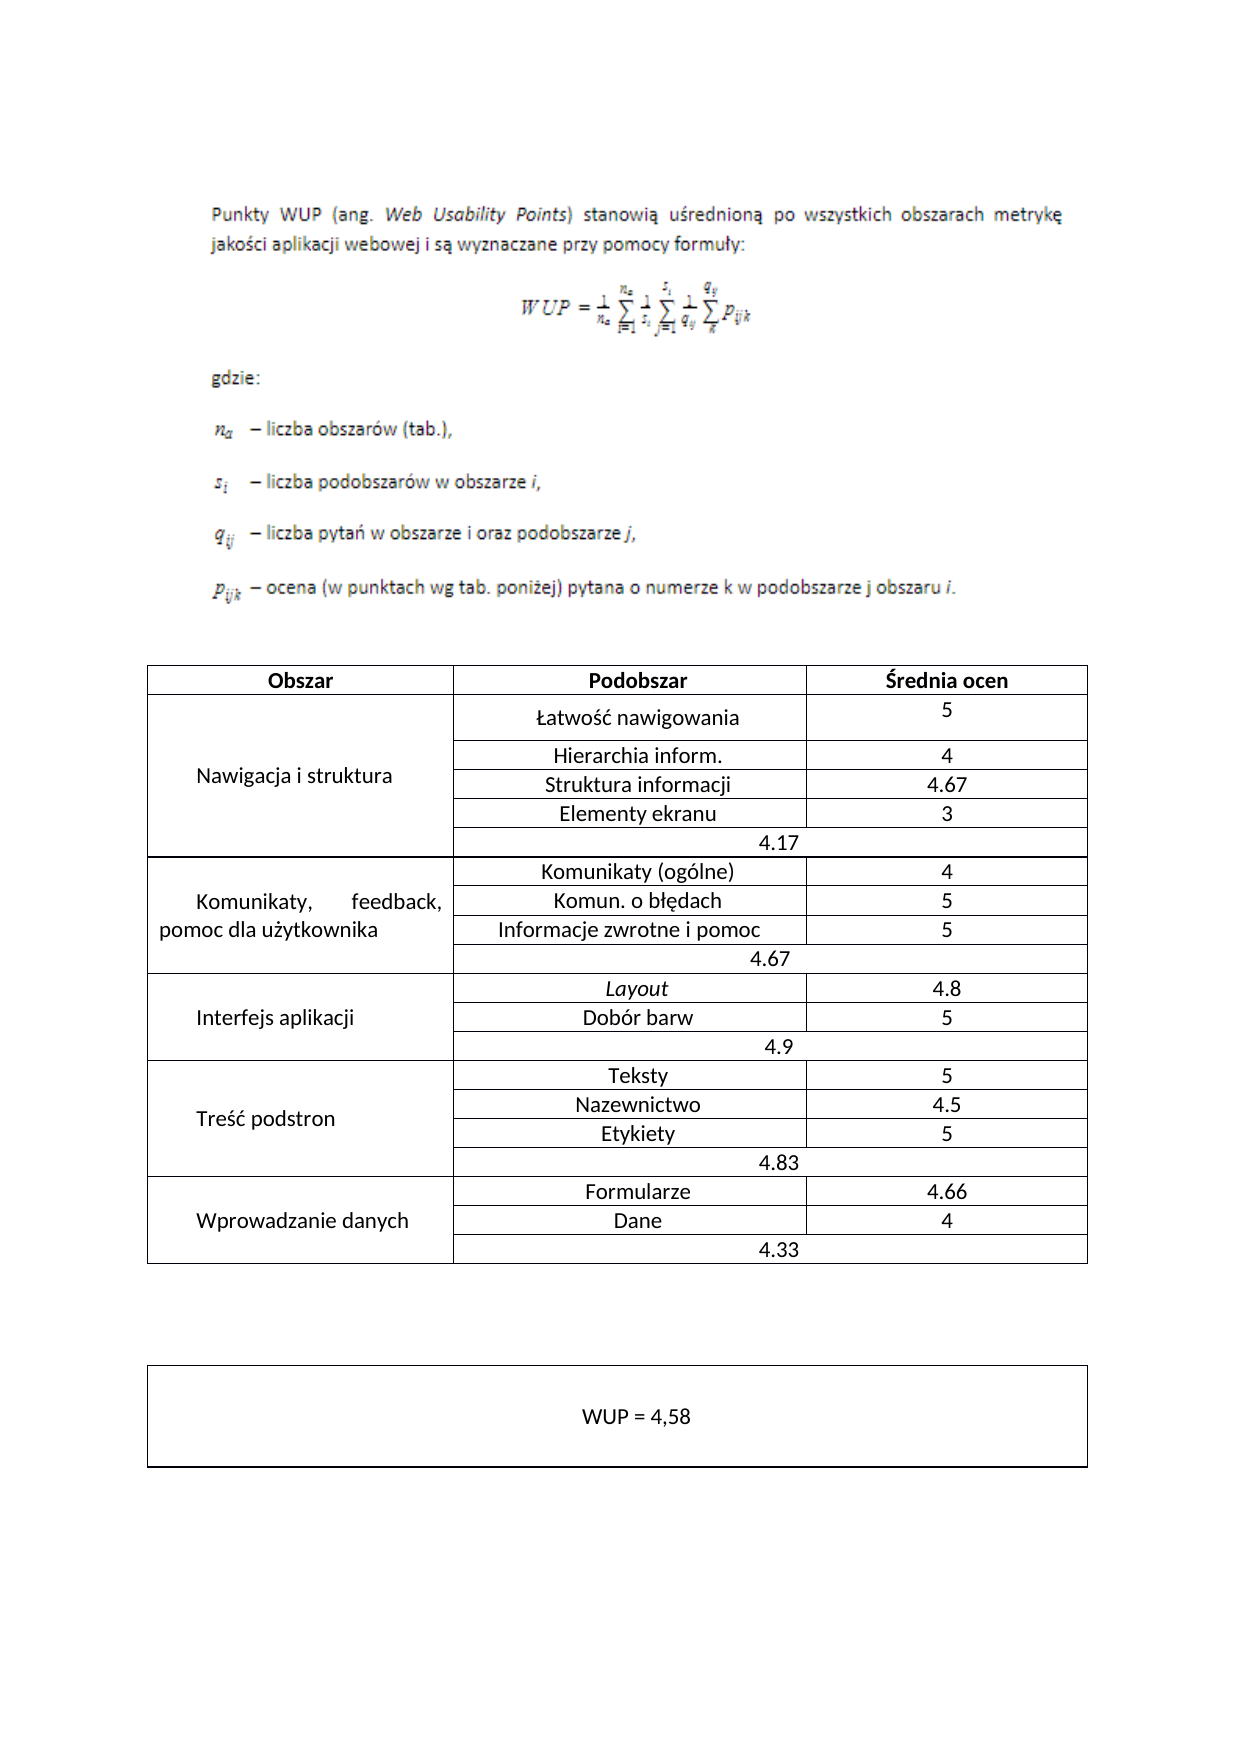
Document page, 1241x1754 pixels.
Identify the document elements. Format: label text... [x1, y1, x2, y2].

table_cell Hierarchia inform. [454, 741, 806, 769]
table_cell 4,33 [454, 1235, 1087, 1263]
table_cell 4,9 [454, 1032, 1087, 1060]
table_cell Layout [454, 974, 806, 1002]
table_cell Łatwość nawigowania [454, 695, 806, 740]
table_cell 4,17 [454, 828, 1087, 856]
table_cell 4,5 [807, 1090, 1087, 1118]
table_cell Wprowadzanie danych [148, 1177, 453, 1263]
table_cell 4,83 [454, 1148, 1087, 1176]
table_header Średnia ocen [807, 666, 1087, 694]
picture [161, 172, 1079, 612]
table_cell Informacje zwrotne i pomoc [454, 916, 806, 943]
table_cell 4,66 [807, 1177, 1087, 1205]
table_header Obszar [148, 666, 453, 694]
table_cell Formularze [454, 1177, 806, 1205]
table_cell Interfejs aplikacji [148, 974, 453, 1060]
table_cell 5 [807, 1003, 1087, 1031]
table_cell 5 [807, 1119, 1087, 1147]
table_cell 5 [807, 916, 1087, 943]
table_cell Dobór barw [454, 1003, 806, 1031]
table_cell 4 [807, 1206, 1087, 1234]
table_cell [454, 1264, 1088, 1365]
table_cell 4 [807, 741, 1087, 769]
table_cell [148, 1264, 453, 1365]
table_cell Dane [454, 1206, 806, 1234]
table_cell 4,8 [807, 974, 1087, 1002]
table_cell 4 [807, 858, 1087, 885]
table_cell Treść podstron [148, 1061, 453, 1176]
table_cell Komun. o błędach [454, 886, 806, 914]
table_cell Struktura informacji [454, 770, 806, 798]
table_cell WUP = 4,58 [148, 1366, 1087, 1466]
table_cell Komunikaty, feedback, pomoc dla użytkownika [148, 858, 453, 973]
table_cell 4,67 [807, 770, 1087, 798]
table_cell Komunikaty (ogólne) [454, 858, 806, 885]
table_cell 5 [807, 886, 1087, 914]
table_header Podobszar [454, 666, 806, 694]
table_cell Teksty [454, 1061, 806, 1089]
table_cell 3 [807, 799, 1087, 827]
table_cell Nazewnictwo [454, 1090, 806, 1118]
table_cell Etykiety [454, 1119, 806, 1147]
table_cell 5 [807, 1061, 1087, 1089]
table_cell 4,67 [454, 945, 1087, 973]
table_cell Elementy ekranu [454, 799, 806, 827]
table_cell Nawigacja i struktura [148, 695, 453, 856]
table_cell 5 [807, 695, 1087, 740]
